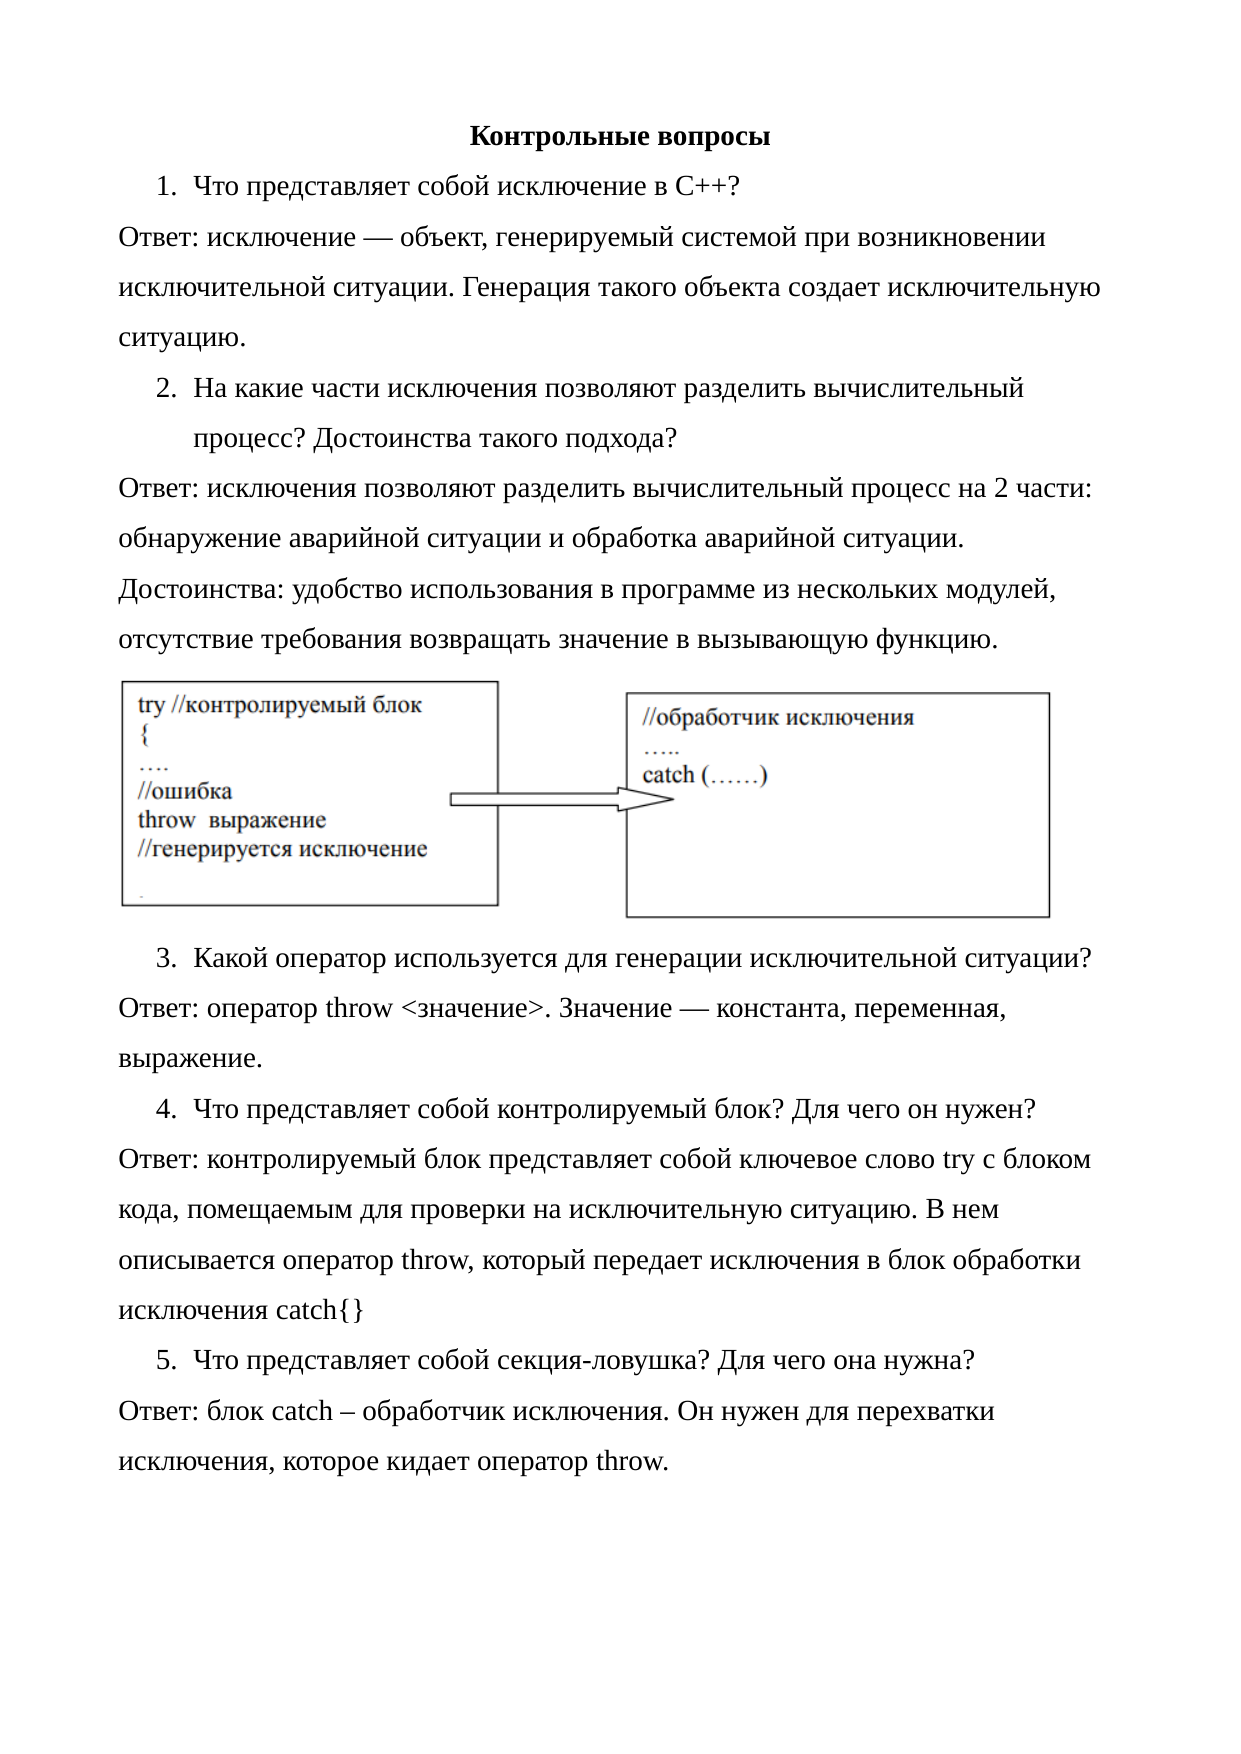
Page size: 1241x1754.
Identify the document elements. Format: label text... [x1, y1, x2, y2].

picture [118, 671, 1059, 924]
text Контрольные вопросы [118, 118, 1122, 152]
text Ответ: оператор throw <значение>. Значение — константа, переменная, выражение. [118, 990, 1122, 1074]
text Ответ: исключения позволяют разделить вычислительный процесс на 2 части: обнаружение аварийной ситуации и обработка аварийной ситуации. [118, 470, 1122, 554]
list Что представляет собой контролируемый блок? Для чего он нужен? [156, 1091, 1122, 1124]
text Ответ: исключение — объект, генерируемый системой при возникновении исключительной ситуации. Генерация такого объекта создает исключительную ситуацию. [118, 219, 1122, 353]
list Какой оператор используется для генерации исключительной ситуации? [156, 940, 1122, 973]
list Что представляет собой исключение в С++? [156, 168, 1122, 202]
list На какие части исключения позволяют разделить вычислительный процесс? Достоинства такого подхода? [156, 370, 1122, 453]
text Ответ: блок catch – обработчик исключения. Он нужен для перехватки исключения, которое кидает оператор throw. [118, 1393, 1122, 1477]
text Достоинства: удобство использования в программе из нескольких модулей, отсутствие требования возвращать значение в вызывающую функцию. [118, 571, 1122, 655]
list Что представляет собой секция-ловушка? Для чего она нужна? [156, 1342, 1122, 1376]
text Ответ: контролируемый блок представляет собой ключевое слово try с блоком кода, помещаемым для проверки на исключительную ситуацию. В нем описывается оператор throw, который передает исключения в блок обработки исключения catch{} [118, 1141, 1122, 1326]
